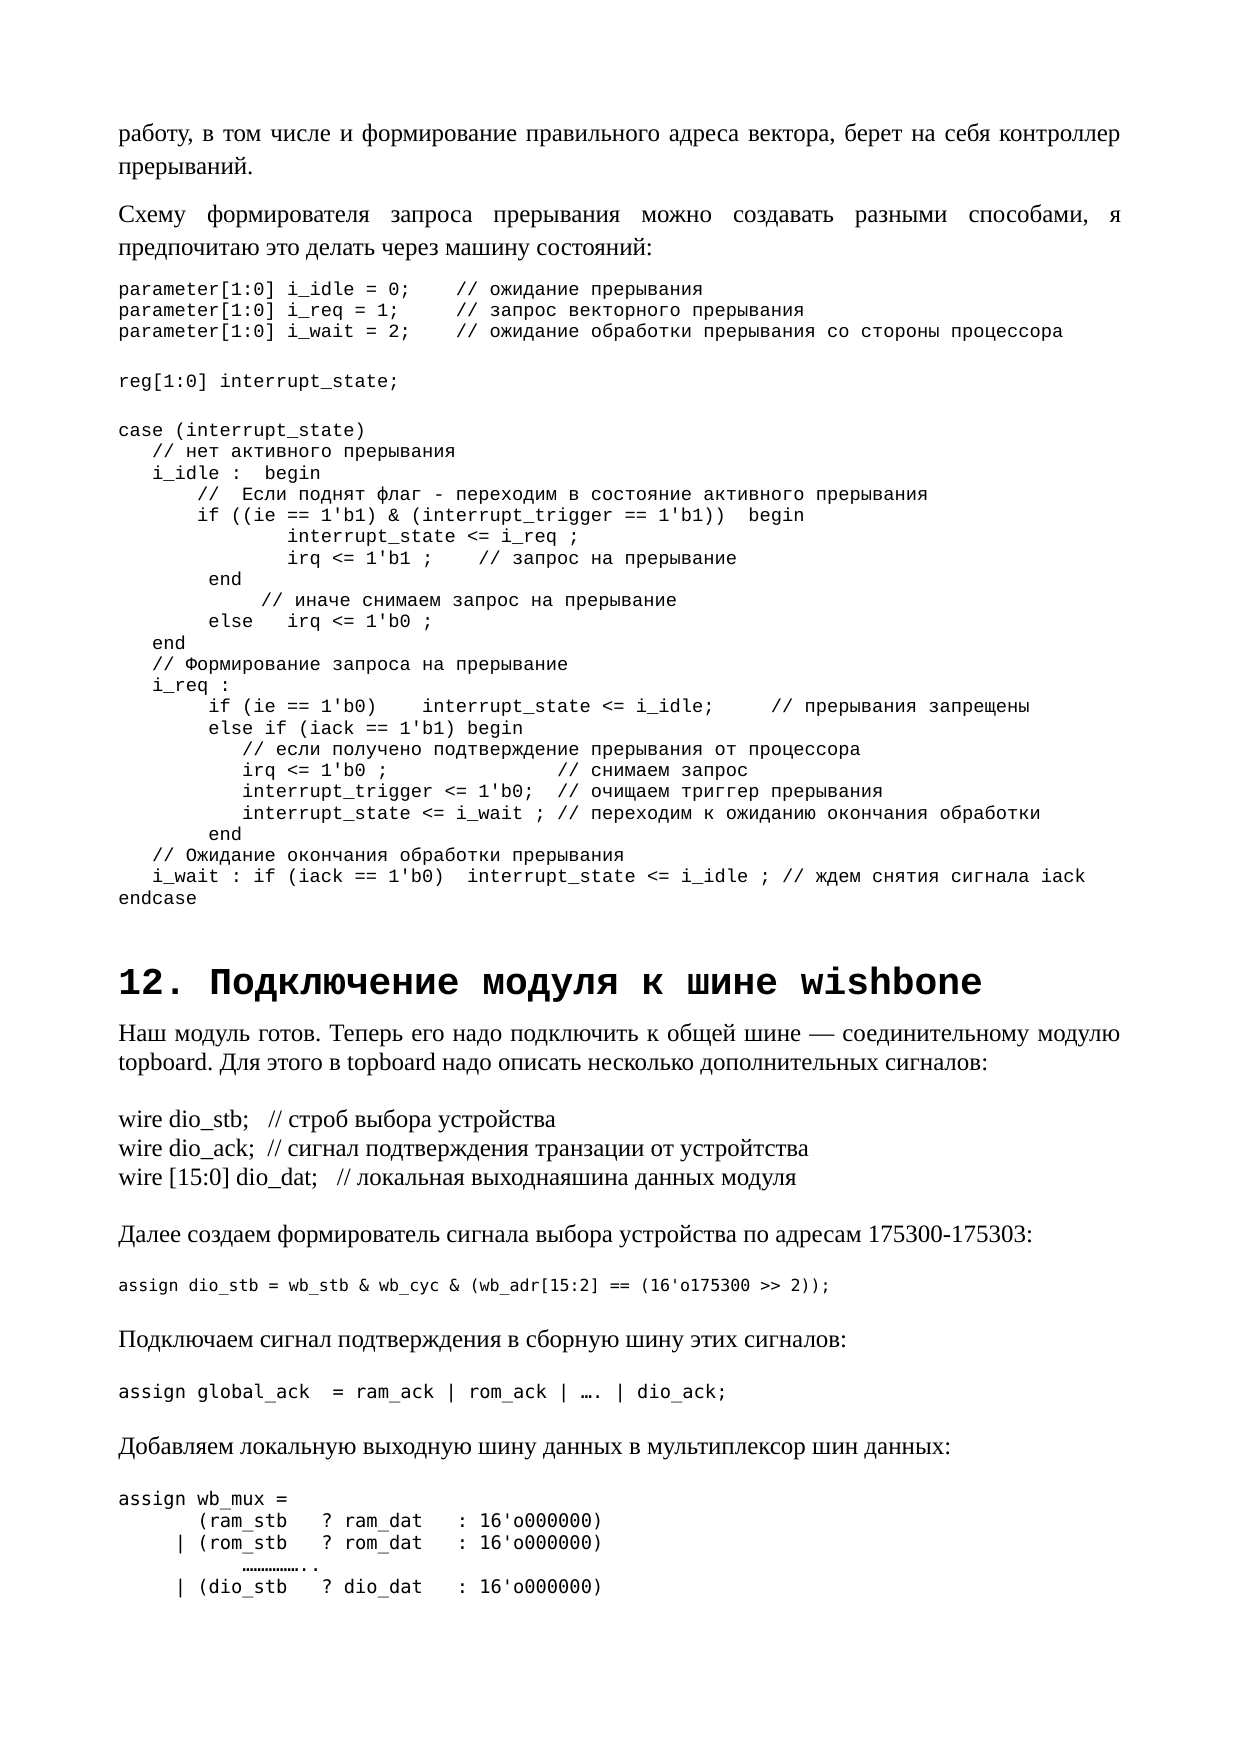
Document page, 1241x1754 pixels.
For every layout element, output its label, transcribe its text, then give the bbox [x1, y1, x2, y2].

text | (dio_stb ? dio_dat : 16'o000000) [118, 1576, 1122, 1597]
text assign wb_mux = [118, 1488, 1122, 1510]
text else if (iack == 1'b1) begin [118, 718, 1122, 740]
text end [118, 570, 1122, 591]
text parameter[1:0] i_wait = 2; // ожидание обработки прерывания со стороны процессора [118, 322, 1122, 343]
text (ram_stb ? ram_dat : 16'o000000) [118, 1510, 1122, 1532]
text endcase [118, 888, 1122, 910]
text else irq <= 1'b0 ; [118, 612, 1122, 633]
text | (rom_stb ? rom_dat : 16'o000000) [118, 1532, 1122, 1554]
text Добавляем локальную выходную шину данных в мультиплексор шин данных: [118, 1431, 1122, 1460]
text // нет активного прерывания [118, 442, 1122, 463]
text reg[1:0] interrupt_state; [118, 371, 1122, 393]
text Схему формирователя запроса прерывания можно создавать разными способами, я предпочитаю это делать через машину состояний: [118, 199, 1122, 261]
text wire [15:0] dio_dat; // локальная выходнаяшина данных модуля [118, 1162, 1122, 1191]
text interrupt_state <= i_req ; [118, 527, 1122, 548]
text // Если поднят флаг - переходим в состояние активного прерывания [118, 485, 1122, 506]
text i_idle : begin [118, 463, 1122, 485]
text assign dio_stb = wb_stb & wb_cyc & (wb_adr[15:2] == (16'o175300 >> 2)); [118, 1276, 1122, 1295]
text end [118, 633, 1122, 655]
text case (interrupt_state) [118, 421, 1122, 442]
text i_wait : if (iack == 1'b0) interrupt_state <= i_idle ; // ждем снятия сигнала iack [118, 867, 1122, 888]
subtitle 12. Подключение модуля к шине wishbone [118, 963, 1122, 1006]
text parameter[1:0] i_idle = 0; // ожидание прерывания [118, 279, 1122, 301]
text irq <= 1'b0 ; // снимаем запрос [118, 761, 1122, 782]
text Далее создаем формирователь сигнала выбора устройства по адресам 175300-175303: [118, 1219, 1122, 1248]
text // иначе снимаем запрос на прерывание [118, 591, 1122, 612]
text …………….. [118, 1554, 1122, 1576]
text // если получено подтверждение прерывания от процессора [118, 740, 1122, 761]
text // Формирование запроса на прерывание [118, 655, 1122, 676]
text работу, в том числе и формирование правильного адреса вектора, берет на себя контроллер прерываний. [118, 118, 1122, 180]
text wire dio_stb; // строб выбора устройства [118, 1104, 1122, 1133]
text assign global_ack = ram_ack | rom_ack | …. | dio_ack; [118, 1381, 1122, 1403]
text Наш модуль готов. Теперь его надо подключить к общей шине — соединительному модулю topboard. Для этого в topboard надо описать несколько дополнительных сигналов: [118, 1018, 1122, 1076]
text if ((ie == 1'b1) & (interrupt_trigger == 1'b1)) begin [118, 506, 1122, 527]
text // Ожидание окончания обработки прерывания [118, 846, 1122, 867]
text end [118, 825, 1122, 846]
text parameter[1:0] i_req = 1; // запрос векторного прерывания [118, 301, 1122, 322]
text if (ie == 1'b0) interrupt_state <= i_idle; // прерывания запрещены [118, 697, 1122, 718]
text interrupt_trigger <= 1'b0; // очищаем триггер прерывания [118, 782, 1122, 803]
text i_req : [118, 676, 1122, 697]
text irq <= 1'b1 ; // запрос на прерывание [118, 548, 1122, 570]
text interrupt_state <= i_wait ; // переходим к ожиданию окончания обработки [118, 803, 1122, 825]
text wire dio_ack; // сигнал подтверждения транзации от устройтства [118, 1133, 1122, 1162]
text Подключаем сигнал подтверждения в сборную шину этих сигналов: [118, 1324, 1122, 1352]
